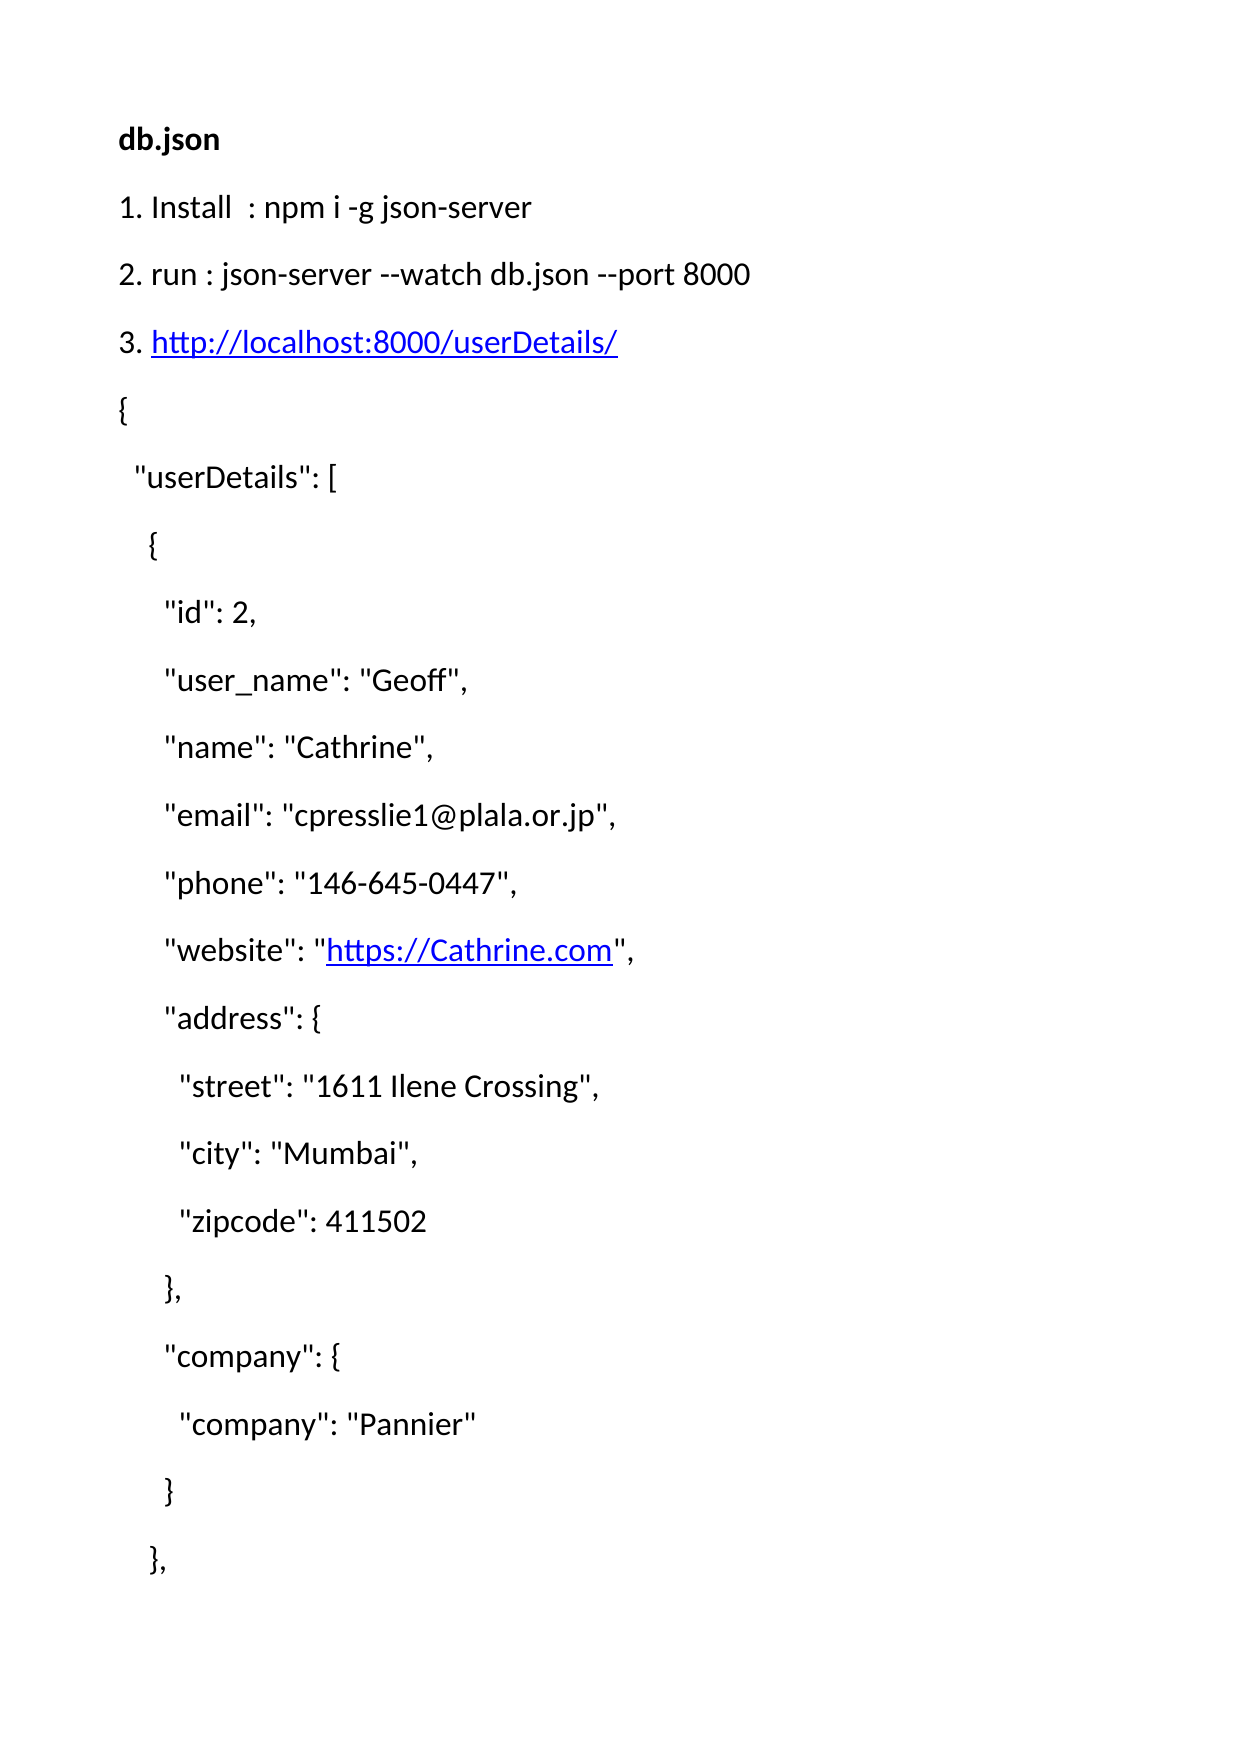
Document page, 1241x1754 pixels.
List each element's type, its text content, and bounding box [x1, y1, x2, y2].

text "zipcode": 411502 [118, 1200, 1122, 1241]
text db.json [118, 118, 1122, 159]
text "address": { [118, 997, 1122, 1038]
text "street": "1611 Ilene Crossing", [118, 1064, 1122, 1105]
text 3. http://localhost:8000/userDetails/ [118, 321, 1122, 362]
text "email": "cpresslie1@plala.or.jp", [118, 794, 1122, 835]
text "city": "Mumbai", [118, 1132, 1122, 1173]
text "website": "https://Cathrine.com", [118, 929, 1122, 970]
text "id": 2, [118, 591, 1122, 632]
text } [118, 1470, 1122, 1511]
text "user_name": "Geoff", [118, 659, 1122, 700]
text 2. run : json-server --watch db.json --port 8000 [118, 253, 1122, 294]
text "phone": "146-645-0447", [118, 862, 1122, 902]
text "company": { [118, 1335, 1122, 1376]
text 1. Install : npm i -g json-server [118, 186, 1122, 226]
text { [118, 524, 1122, 564]
text "name": "Cathrine", [118, 727, 1122, 767]
text "userDetails": [ [118, 456, 1122, 497]
text }, [118, 1538, 1122, 1578]
text "company": "Pannier" [118, 1403, 1122, 1443]
text }, [118, 1267, 1122, 1308]
text { [118, 388, 1122, 429]
